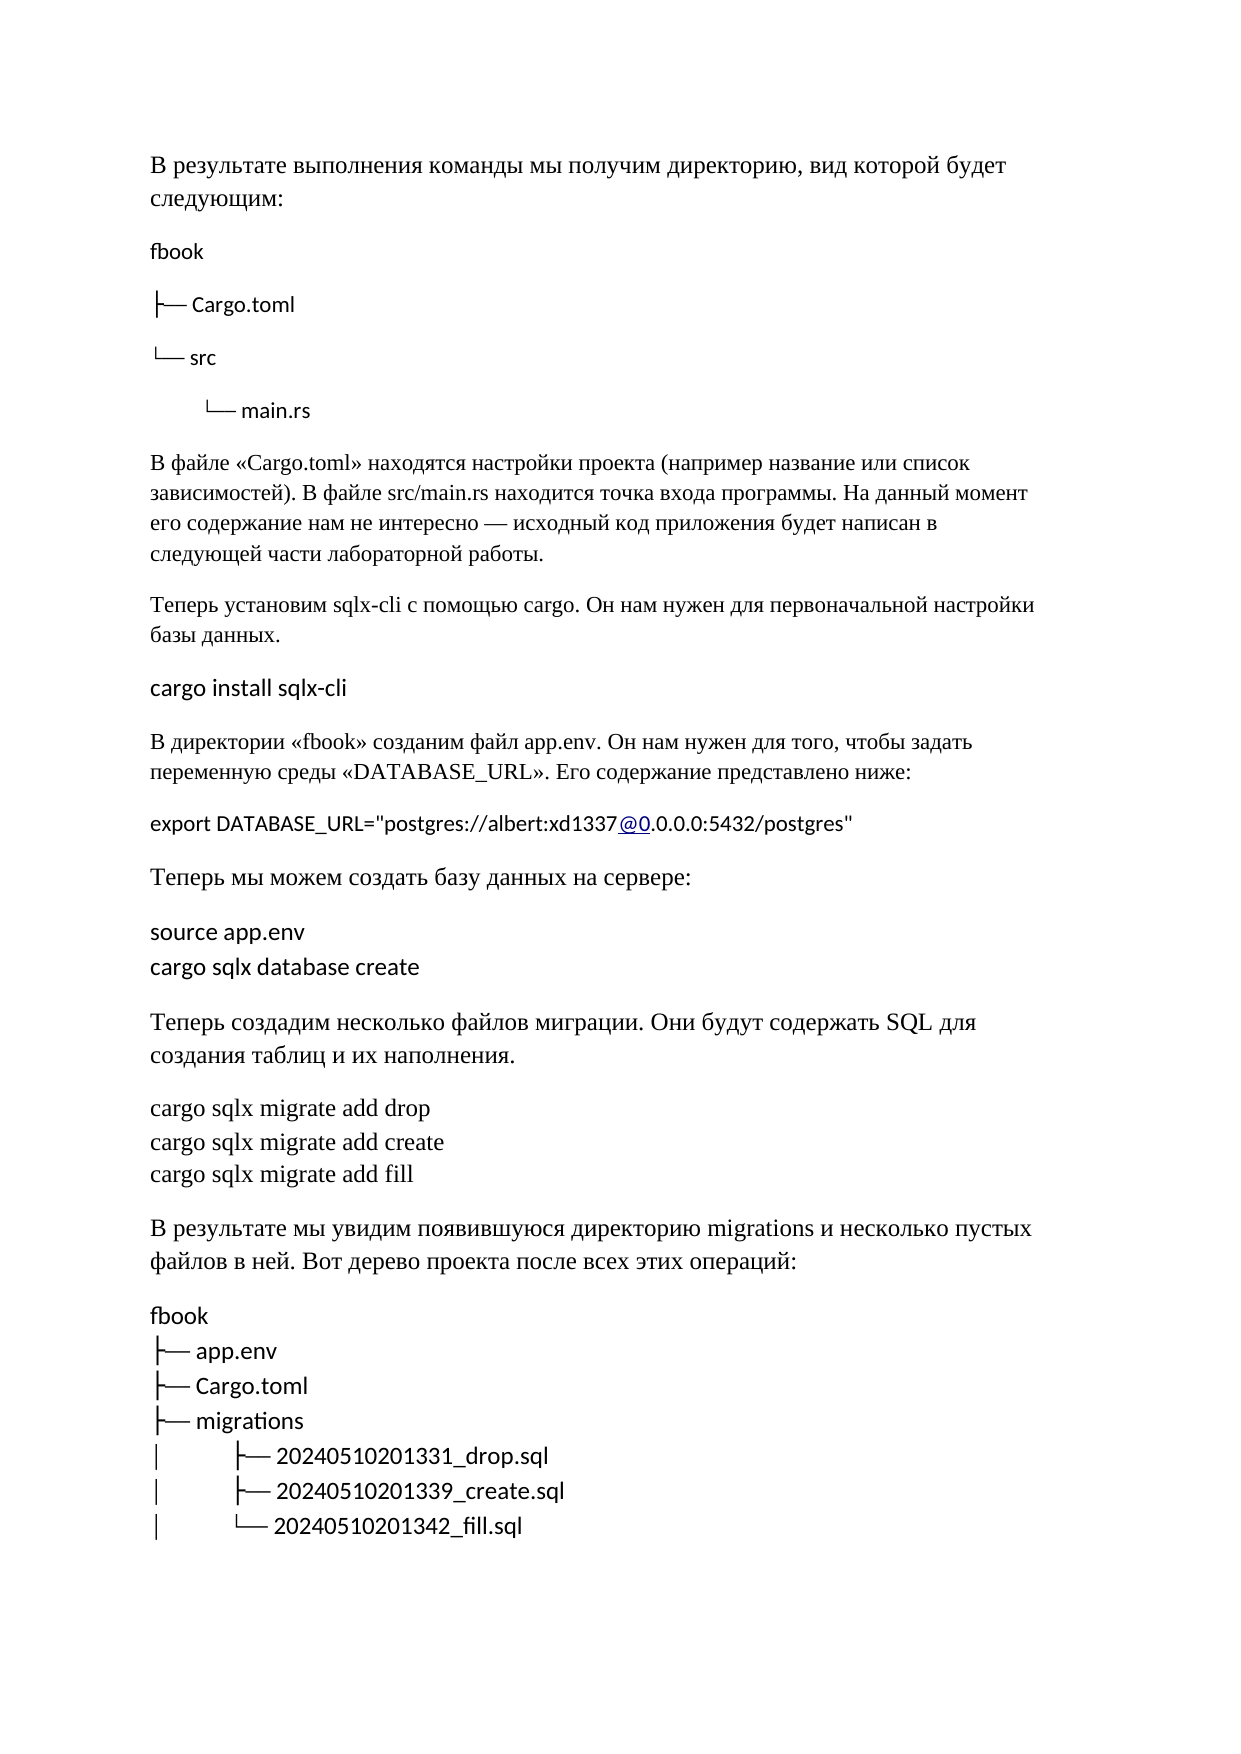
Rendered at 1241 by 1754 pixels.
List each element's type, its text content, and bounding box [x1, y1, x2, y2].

text В файле «Cargo.toml» находятся настройки проекта (например название или список зависимостей). В файле src/main.rs находится точка входа программы. На данный момент его содержание нам не интересно — исходный код приложения будет написан в следующей части лабораторной работы. [150, 449, 1053, 566]
text fbook ├── app.env ├── Cargo.toml ├── migrations │ ├── 20240510201331_drop.sql │ ├── 20240510201339_create.sql │ └── 20240510201342_fill.sql [150, 1300, 1053, 1541]
text fbook [150, 237, 1053, 265]
text cargo install sqlx-cli [150, 672, 1053, 702]
text source app.env cargo sqlx database create [150, 916, 1053, 981]
text В результате выполнения команды мы получим директорию, вид которой будет следующим: [150, 150, 1053, 212]
text └── src [150, 343, 1053, 371]
text Теперь мы можем создать базу данных на сервере: [150, 862, 1053, 891]
text cargo sqlx migrate add drop cargo sqlx migrate add create cargo sqlx migrate add fill [150, 1093, 1053, 1188]
text В директории «fbook» созданим файл app.env. Он нам нужен для того, чтобы задать переменную среды «DATABASE_URL». Его содержание представлено ниже: [150, 728, 1053, 784]
text В результате мы увидим появившуюся директорию migrations и несколько пустых файлов в ней. Вот дерево проекта после всех этих операций: [150, 1213, 1053, 1275]
text export DATABASE_URL="postgres://albert:xd1337@0.0.0.0:5432/postgres" [150, 809, 1053, 837]
text Теперь установим sqlx-cli с помощью cargo. Он нам нужен для первоначальной настройки базы данных. [150, 591, 1053, 647]
text Теперь создадим несколько файлов миграции. Они будут содержать SQL для создания таблиц и их наполнения. [150, 1007, 1053, 1068]
text └── main.rs [150, 396, 1053, 424]
text ├── Cargo.toml [158, 290, 1053, 318]
